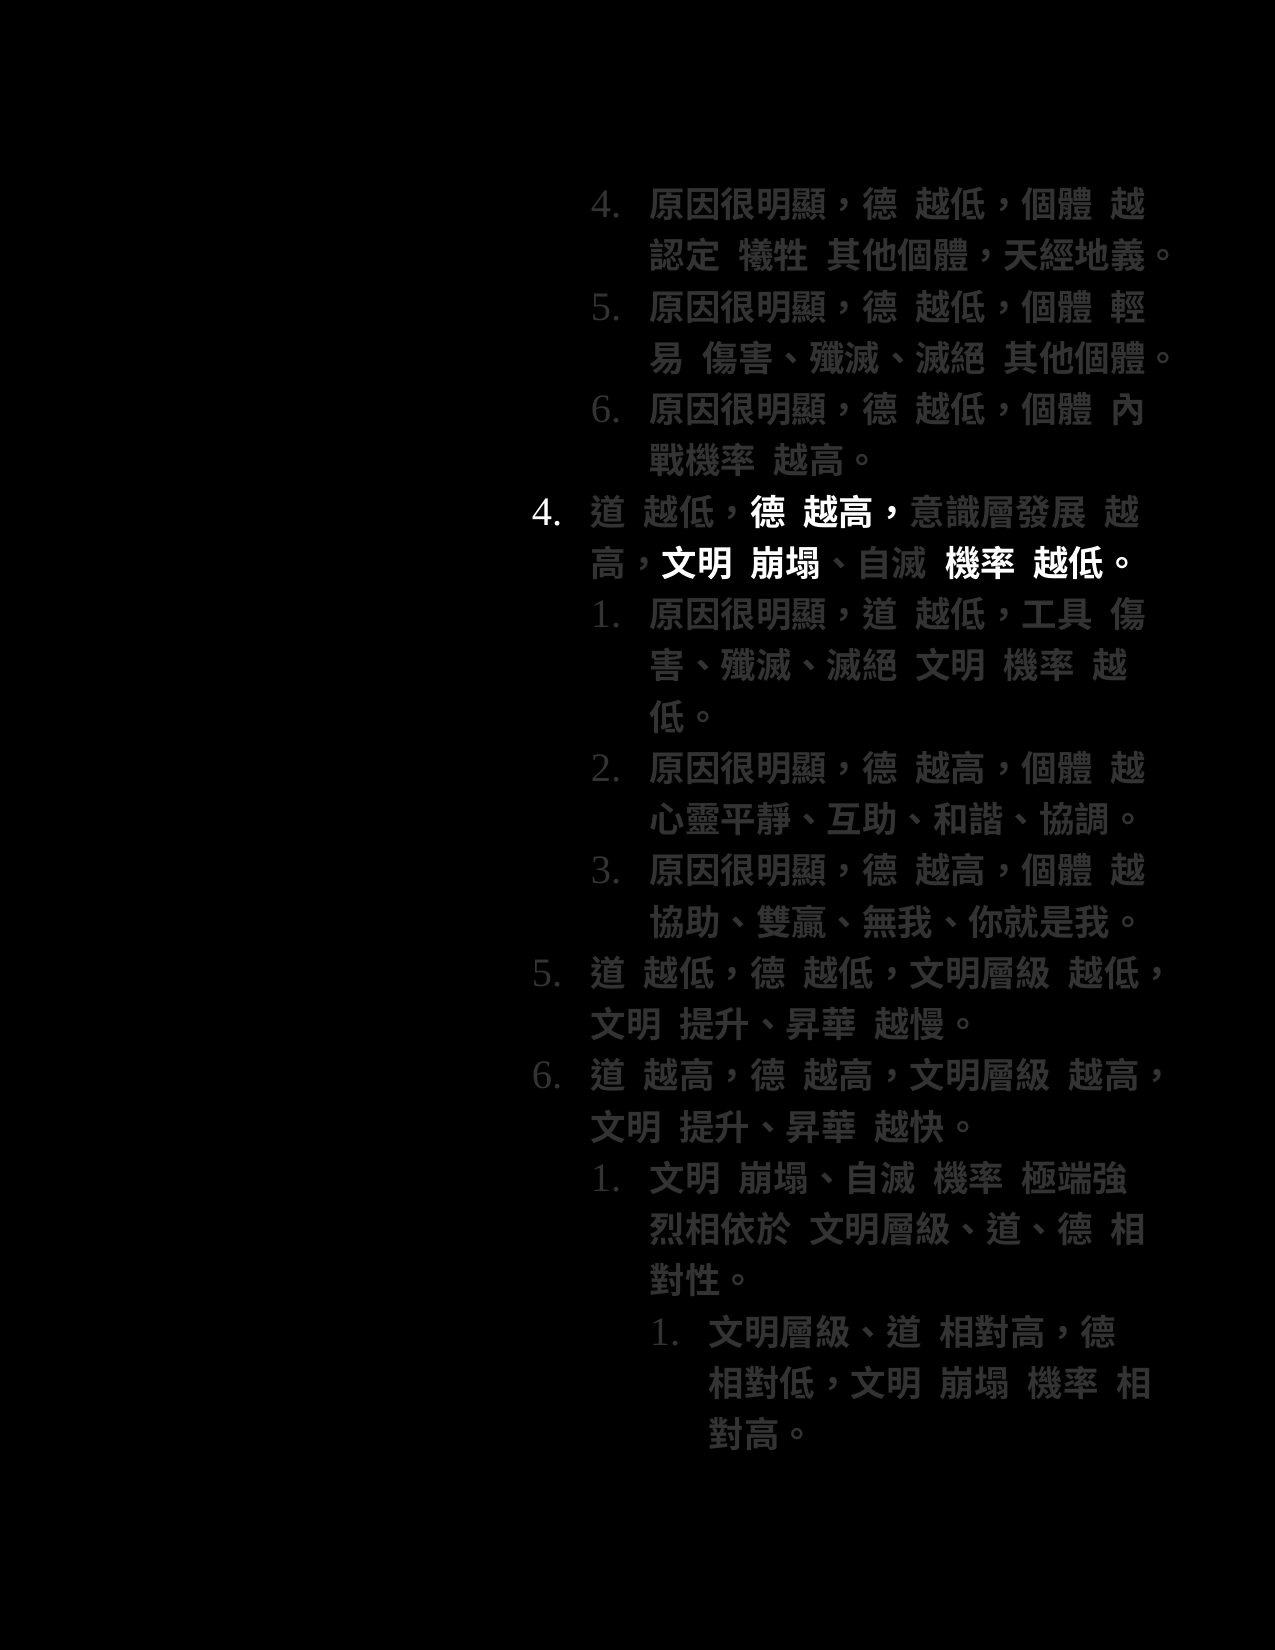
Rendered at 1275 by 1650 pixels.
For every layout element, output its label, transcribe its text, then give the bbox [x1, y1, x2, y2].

list 原因很明顯，德 越高，個體 越 心靈平靜、互助、和諧、協調。 [591, 740, 1157, 843]
list 道 越高，德 越高，文明層級 越高，文明 提升、昇華 越快。 [532, 1048, 1157, 1150]
list 原因很明顯，德 越高，個體 越 協助、雙贏、無我、你就是我。 [591, 843, 1157, 945]
list 道 越低，德 越低，文明層級 越低，文明 提升、昇華 越慢。 [532, 945, 1157, 1048]
list 文明層級、道 相對高，德 相對低，文明 崩塌 機率 相對高。 [649, 1304, 1157, 1458]
list 原因很明顯，德 越低，個體 越認定 犧牲 其他個體，天經地義。 [591, 176, 1157, 279]
list 原因很明顯，道 越低，工具 傷害、殲滅、滅絕 文明 機率 越低。 [591, 586, 1157, 740]
list 文明 崩塌、自滅 機率 極端強烈相依於 文明層級、道、德 相對性。 [591, 1150, 1157, 1304]
list 原因很明顯，德 越低，個體 內戰機率 越高。 [591, 381, 1157, 484]
list 原因很明顯，德 越低，個體 輕易 傷害、殲滅、滅絕 其他個體。 [591, 279, 1157, 381]
list 道 越低，德 越高，意識層發展 越高，文明 崩塌、自滅 機率 越低。 [532, 484, 1157, 586]
